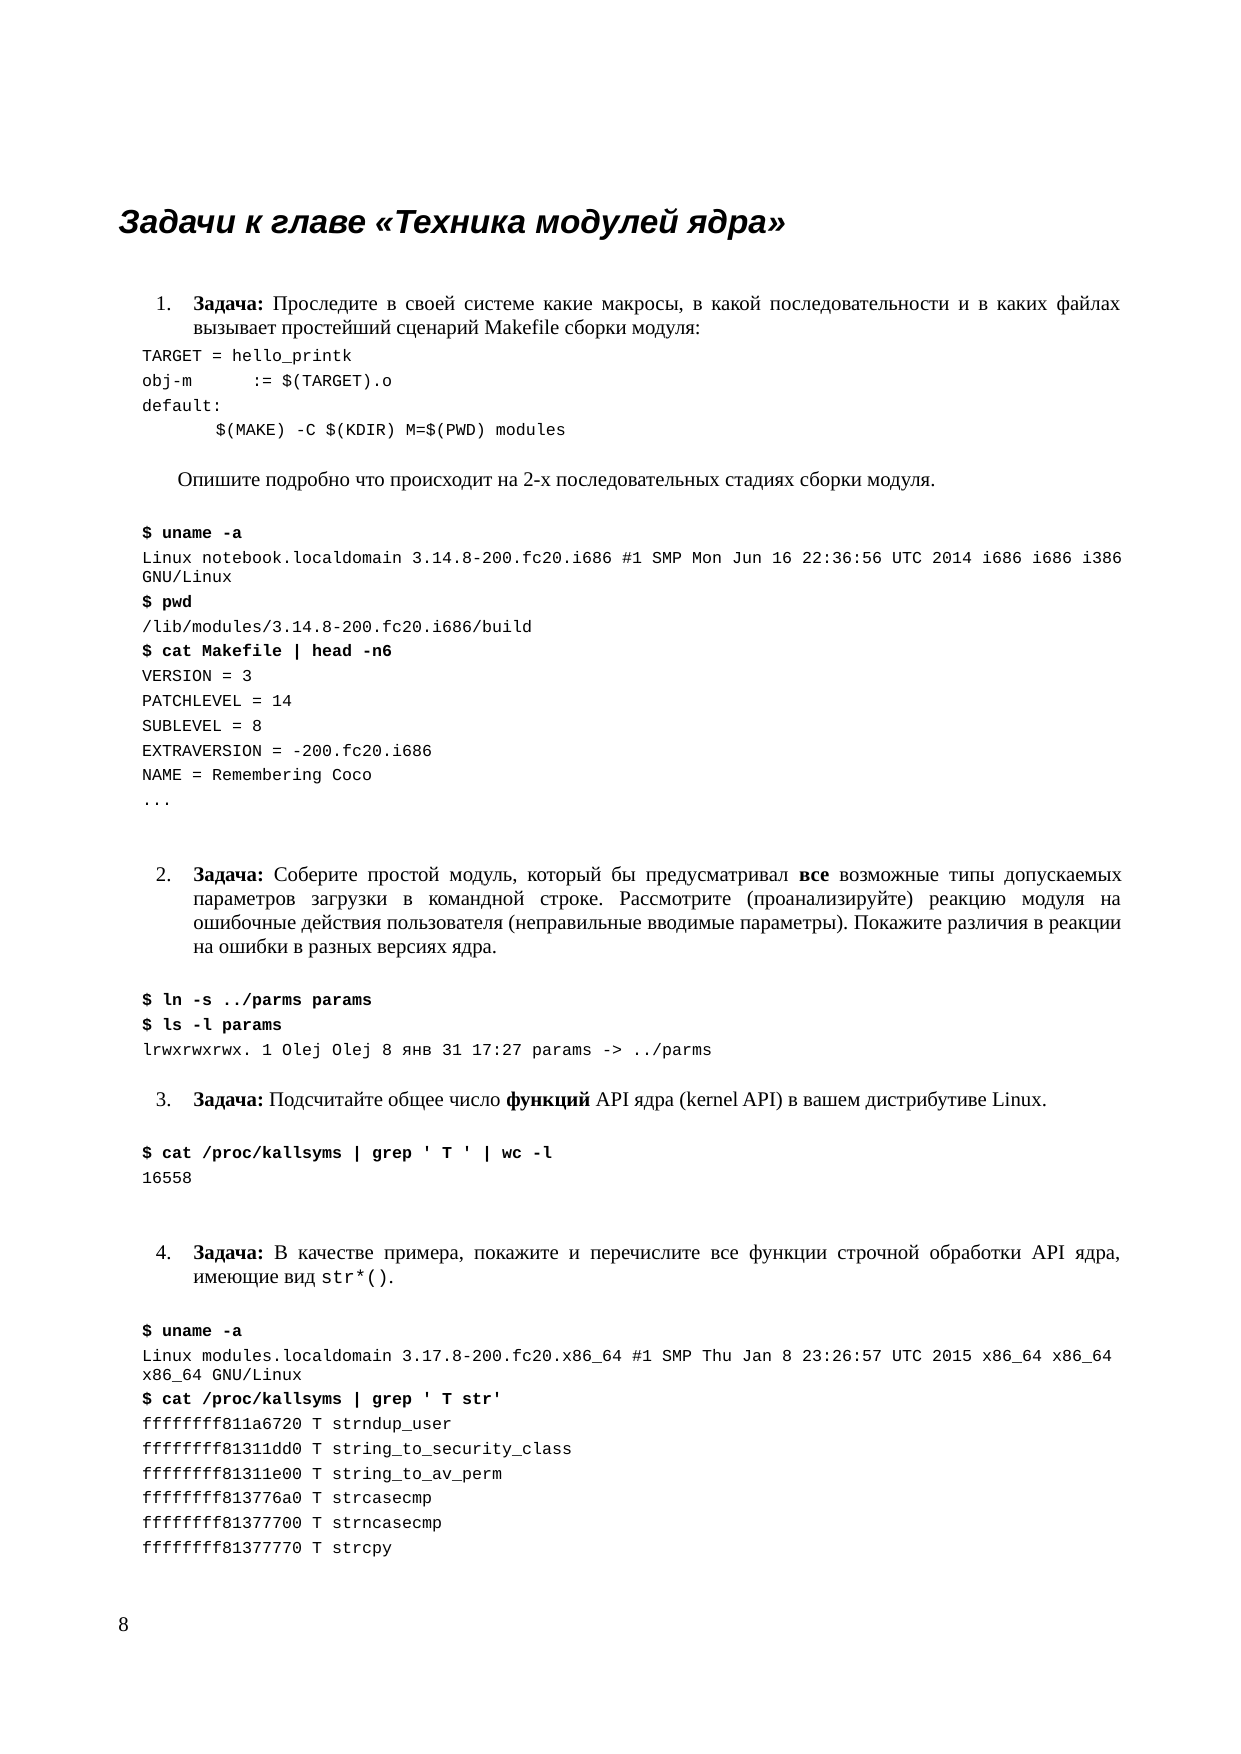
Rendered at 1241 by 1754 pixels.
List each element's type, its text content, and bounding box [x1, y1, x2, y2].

text $ pwd [142, 593, 1122, 612]
text $ uname -a [142, 525, 1122, 544]
text $ cat /proc/kallsyms | grep ' T ' | wc -l [142, 1144, 1122, 1163]
text ffffffff81311dd0 T string_to_security_class [142, 1440, 1122, 1459]
text VERSION = 3 [142, 668, 1122, 687]
text PATCHLEVEL = 14 [142, 693, 1122, 711]
text $(MAKE) -C $(KDIR) M=$(PWD) modules [142, 422, 1122, 441]
text default: [142, 397, 1122, 416]
text SUBLEVEL = 8 [142, 717, 1122, 736]
text obj-m := $(TARGET).o [142, 372, 1122, 391]
list Задача: В качестве примера, покажите и перечислите все функции строчной обработки API ядра, имеющие вид str*(). [156, 1239, 1122, 1289]
text TARGET = hello_printk [142, 347, 1122, 366]
list Задача: Проследите в своей системе какие макросы, в какой последовательности и в каких файлах вызывает простейший сценарий Makefile сборки модуля: [156, 291, 1122, 339]
text Linux notebook.localdomain 3.14.8-200.fc20.i686 #1 SMP Mon Jun 16 22:36:56 UTC 2014 i686 i686 i386 GNU/Linux [142, 550, 1122, 587]
text 16558 [142, 1169, 1122, 1188]
text ffffffff81377770 T strcpy [142, 1539, 1122, 1558]
text ffffffff81311e00 T string_to_av_perm [142, 1465, 1122, 1484]
text lrwxrwxrwx. 1 Olej Olej 8 янв 31 17:27 params -> ../parms [142, 1041, 1122, 1060]
list Задача: Подсчитайте общее число функций API ядра (kernel API) в вашем дистрибутиве Linux. [156, 1087, 1122, 1111]
text NAME = Remembering Coco [142, 767, 1122, 786]
text $ ln -s ../parms params [142, 992, 1122, 1011]
text $ cat /proc/kallsyms | grep ' T str' [142, 1391, 1122, 1410]
text /lib/modules/3.14.8-200.fc20.i686/build [142, 618, 1122, 637]
text Опишите подробно что происходит на 2-х последовательных стадиях сборки модуля. [118, 467, 1122, 491]
subtitle Задачи к главе «Техника модулей ядра» [118, 202, 1122, 240]
text ffffffff81377700 T strncasecmp [142, 1515, 1122, 1534]
list Задача: Соберите простой модуль, который бы предусматривал все возможные типы допускаемых параметров загрузки в командной строке. Рассмотрите (проанализируйте) реакцию модуля на ошибочные действия пользователя (неправильные вводимые параметры). Покажите различия в реакции на ошибки в разных версиях ядра. [156, 862, 1122, 958]
text Linux modules.localdomain 3.17.8-200.fc20.x86_64 #1 SMP Thu Jan 8 23:26:57 UTC 2015 x86_64 x86_64 x86_64 GNU/Linux [142, 1347, 1122, 1385]
text ... [142, 792, 1122, 811]
text $ uname -a [142, 1322, 1122, 1341]
text $ cat Makefile | head -n6 [142, 643, 1122, 662]
text ffffffff811a6720 T strndup_user [142, 1416, 1122, 1434]
text $ ls -l params [142, 1017, 1122, 1036]
text ffffffff813776a0 T strcasecmp [142, 1490, 1122, 1509]
text EXTRAVERSION = -200.fc20.i686 [142, 742, 1122, 761]
